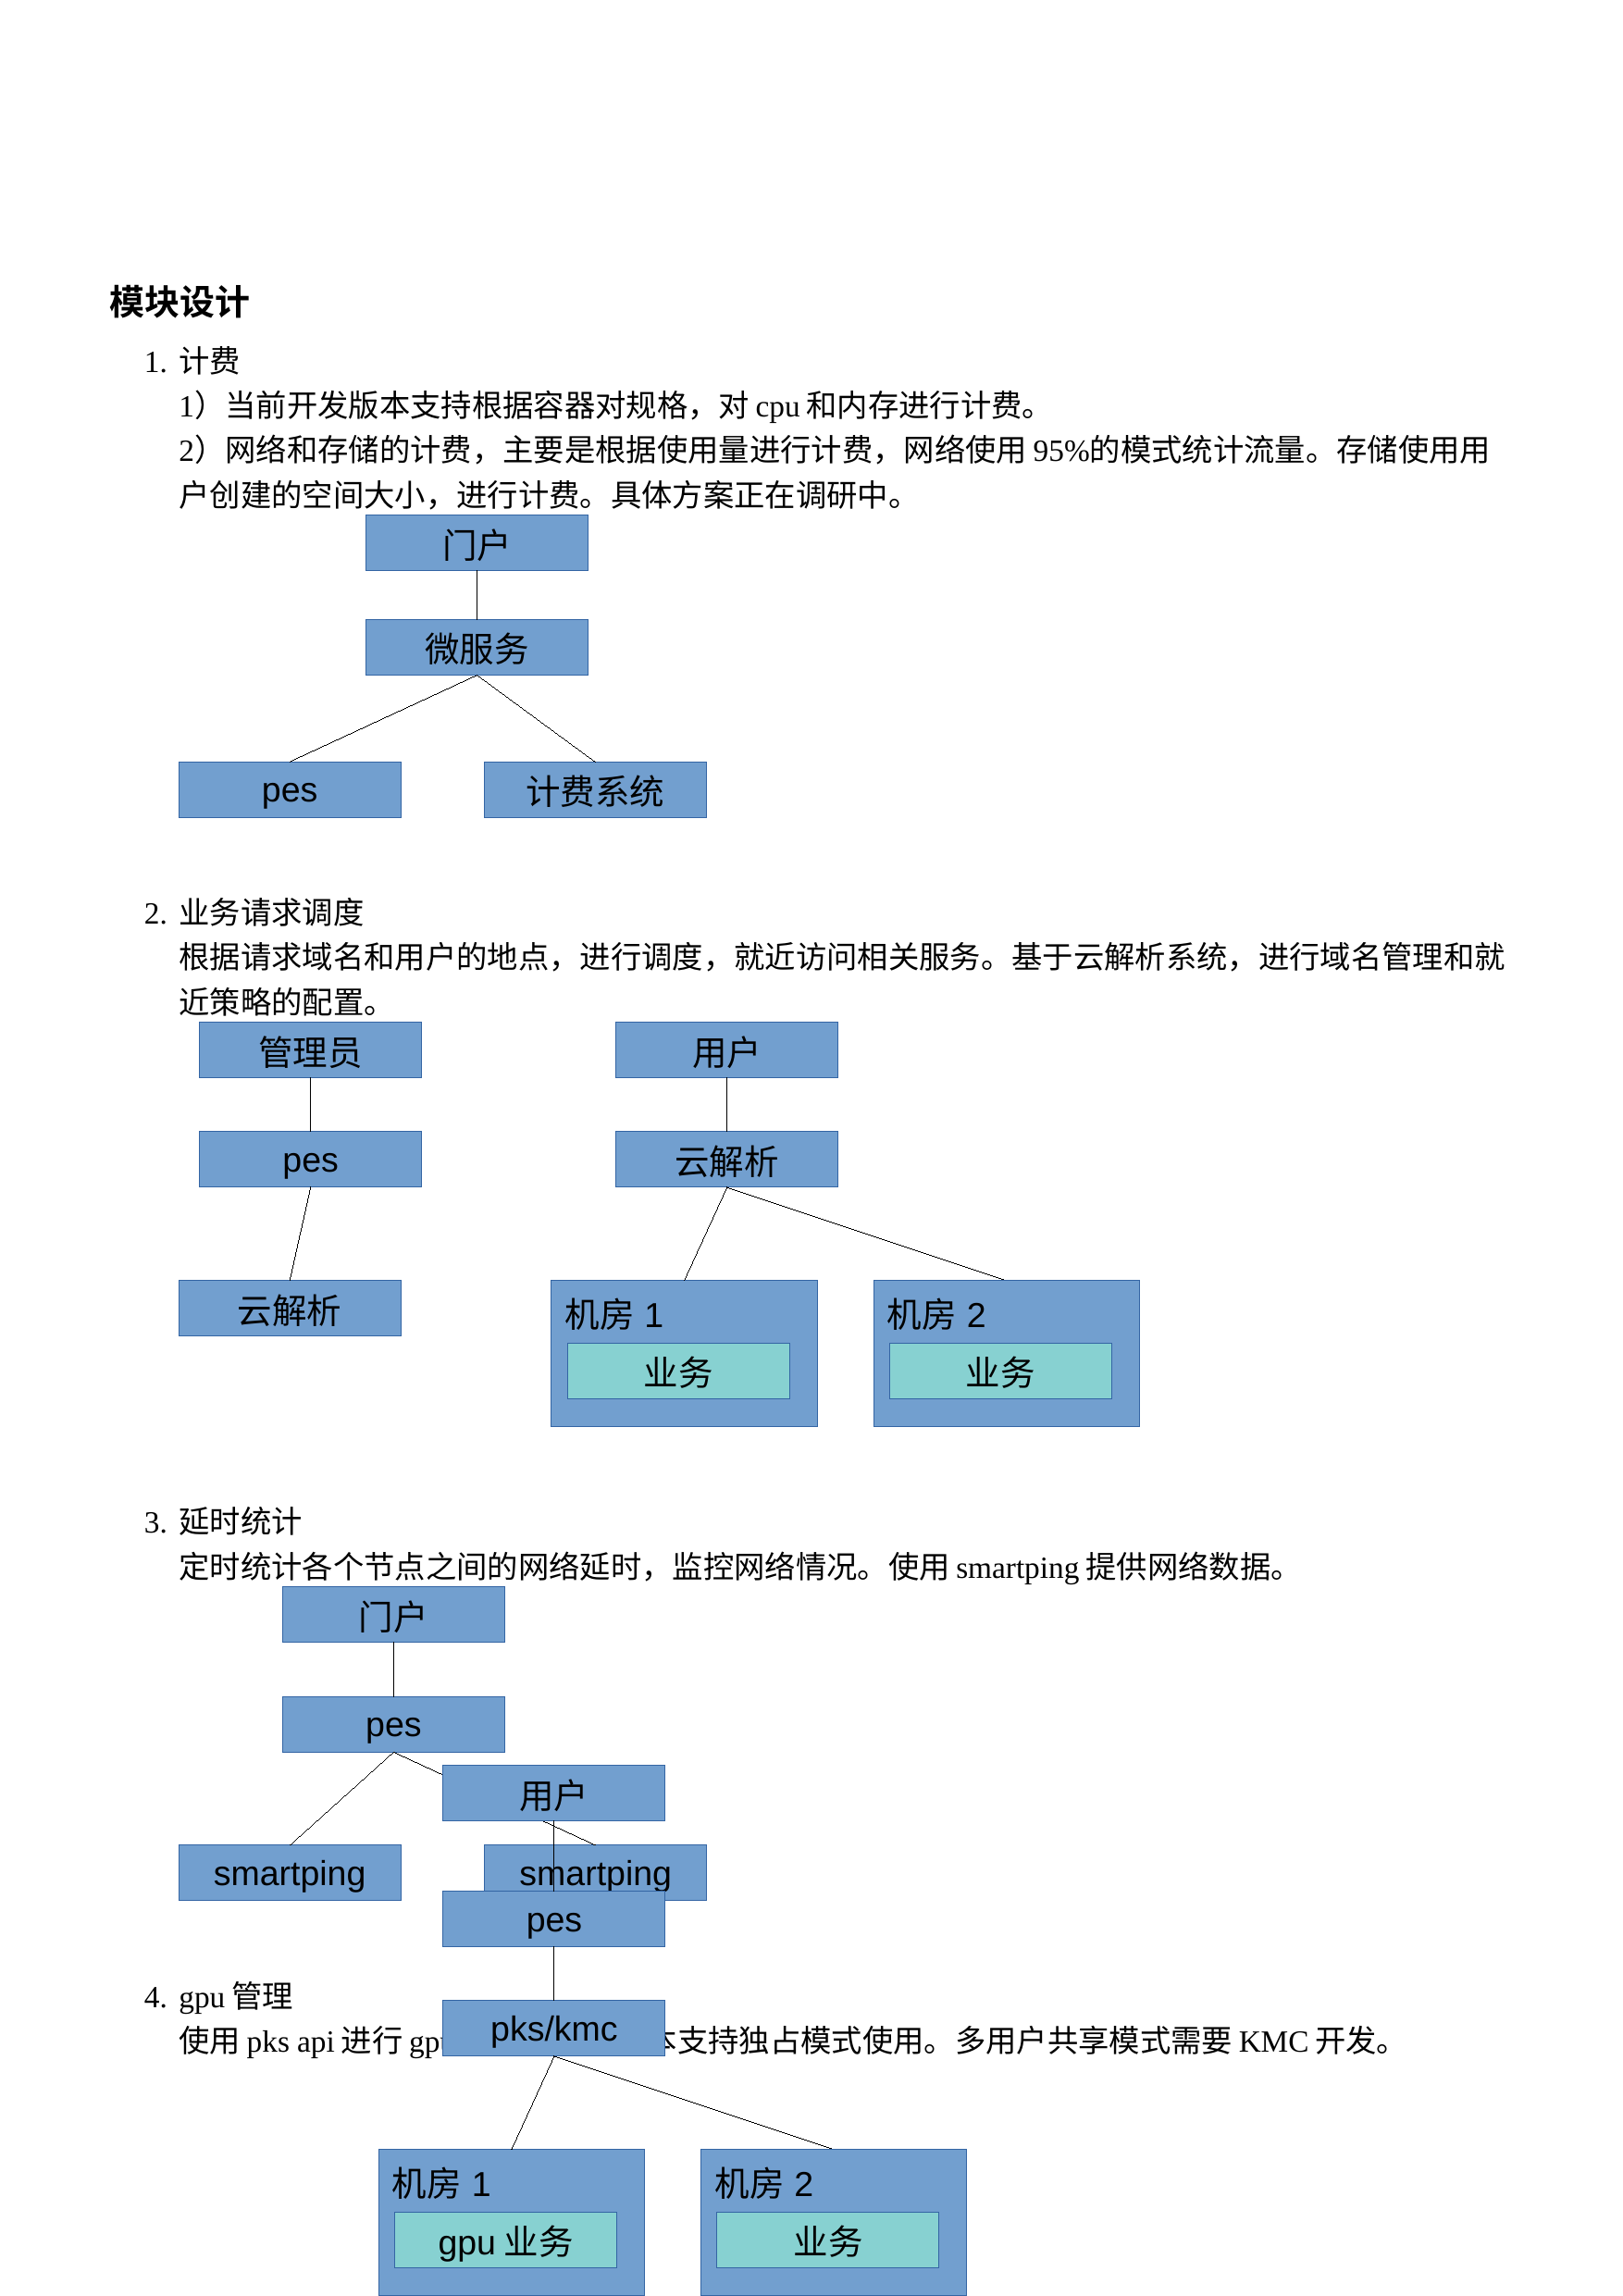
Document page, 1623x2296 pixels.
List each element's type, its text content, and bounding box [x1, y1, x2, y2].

list 计费 [144, 337, 1514, 381]
list 根据请求域名和用户的地点，进行调度，就近访问相关服务。基于云解析系统，进行域名管理和就近策略的配置。 [144, 933, 1514, 1022]
subtitle 模块设计 [109, 274, 1514, 325]
list 业务请求调度 [144, 888, 1514, 933]
list 定时统计各个节点之间的网络延时，监控网络情况。使用smartping提供网络数据。 [144, 1542, 1514, 1587]
list [554, 1972, 1514, 2017]
list 使用pks api进行gpu调度，目前版本支持独占模式使用。多用户共享模式需要KMC开发。 [144, 2017, 1514, 2061]
list 延时统计 [144, 1497, 1514, 1542]
list 1）当前开发版本支持根据容器对规格，对cpu和内存进行计费。 [144, 381, 1514, 426]
list gpu管理 [144, 1972, 553, 2017]
list 2）网络和存储的计费，主要是根据使用量进行计费，网络使用95%的模式统计流量。存储使用用户创建的空间大小，进行计费。具体方案正在调研中。 [144, 426, 1514, 515]
